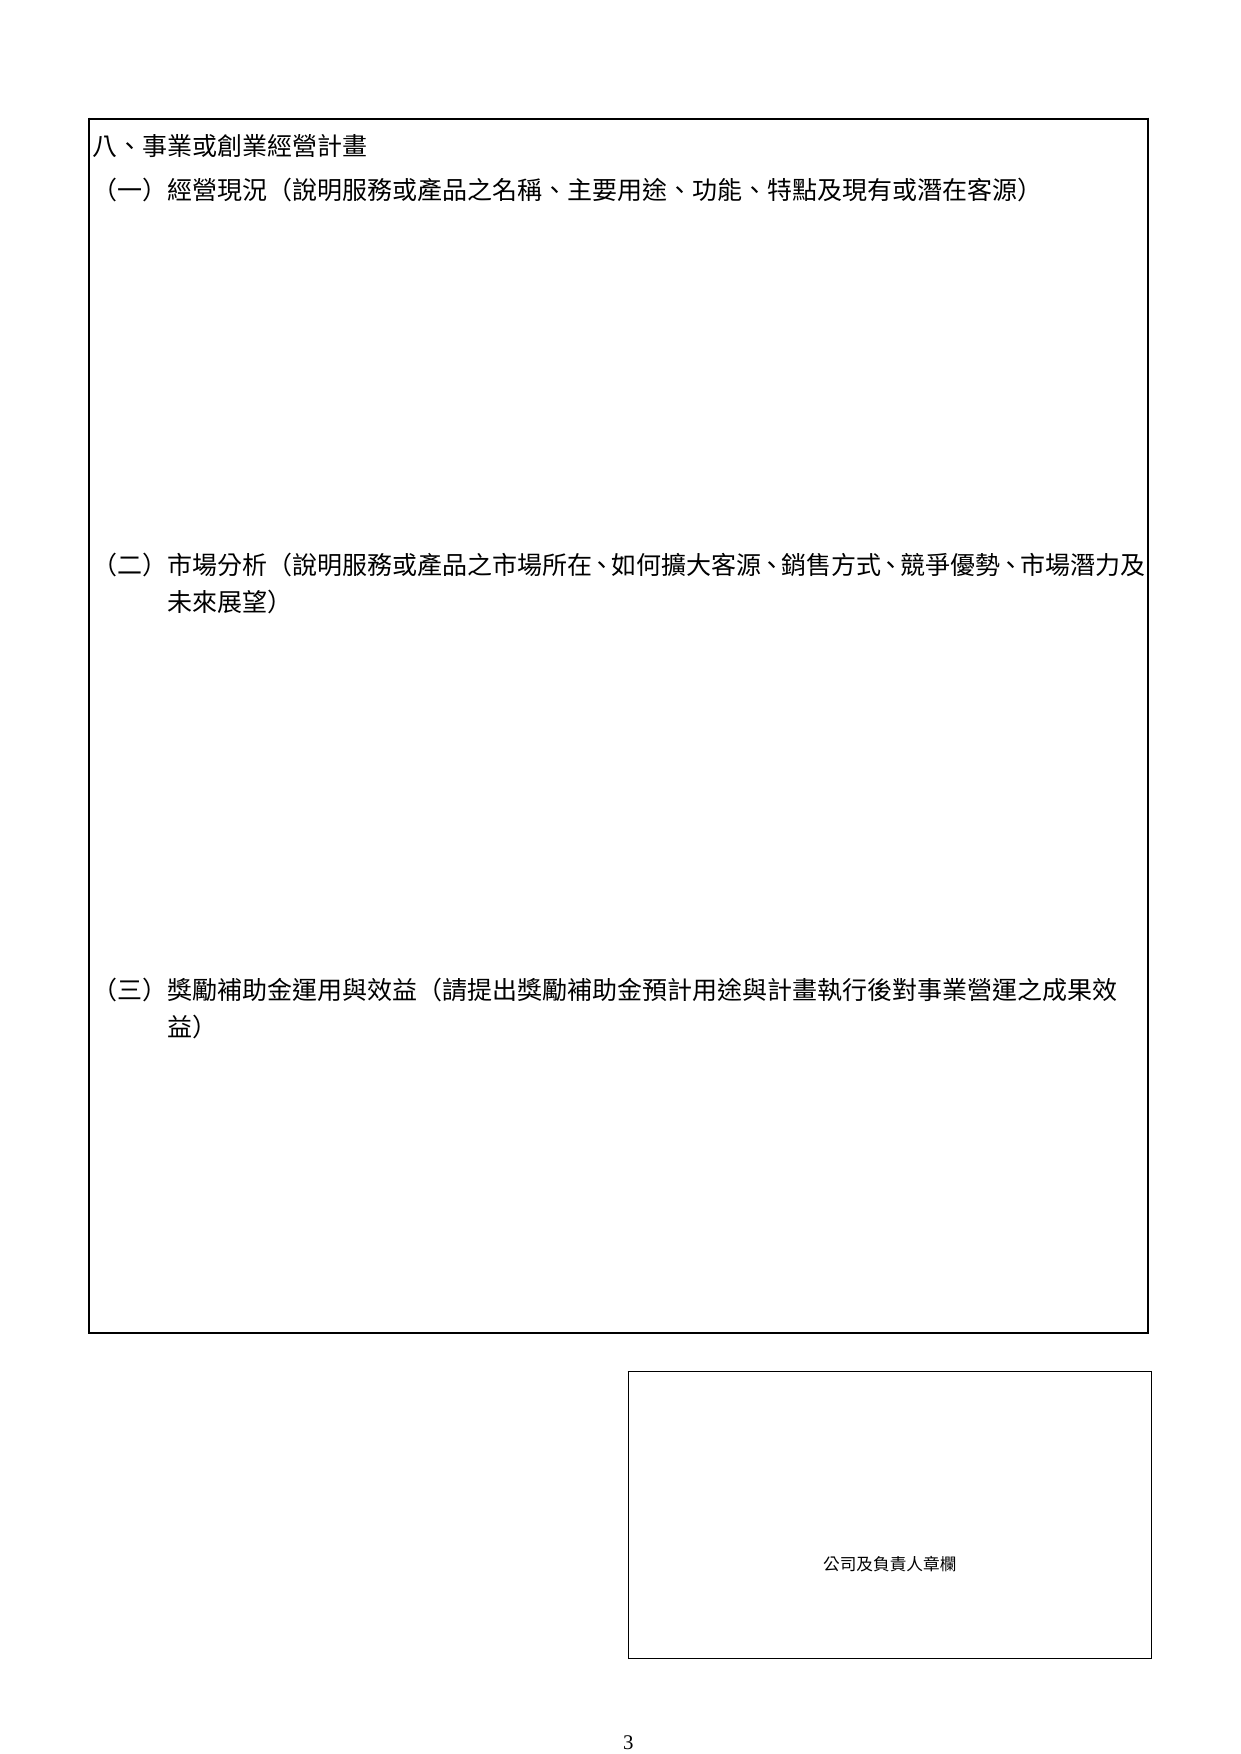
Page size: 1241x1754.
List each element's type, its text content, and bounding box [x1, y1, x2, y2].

text 公司及負責人章欄 [644, 1553, 1135, 1574]
table_cell 八、事業或創業經營計畫 （一）經營現況（說明服務或產品之名稱、主要用途、功能、特點及現有或潛在客源） （二）市場分析（說明服務或產品之市場所在、如何擴大客源、銷售方式、競爭優勢、市場潛力及未來展望） （三）獎勵補助金運用與效益（請提出獎勵補助金預計用途與計畫執行後對事業營運之成果效益） [90, 120, 1147, 1332]
